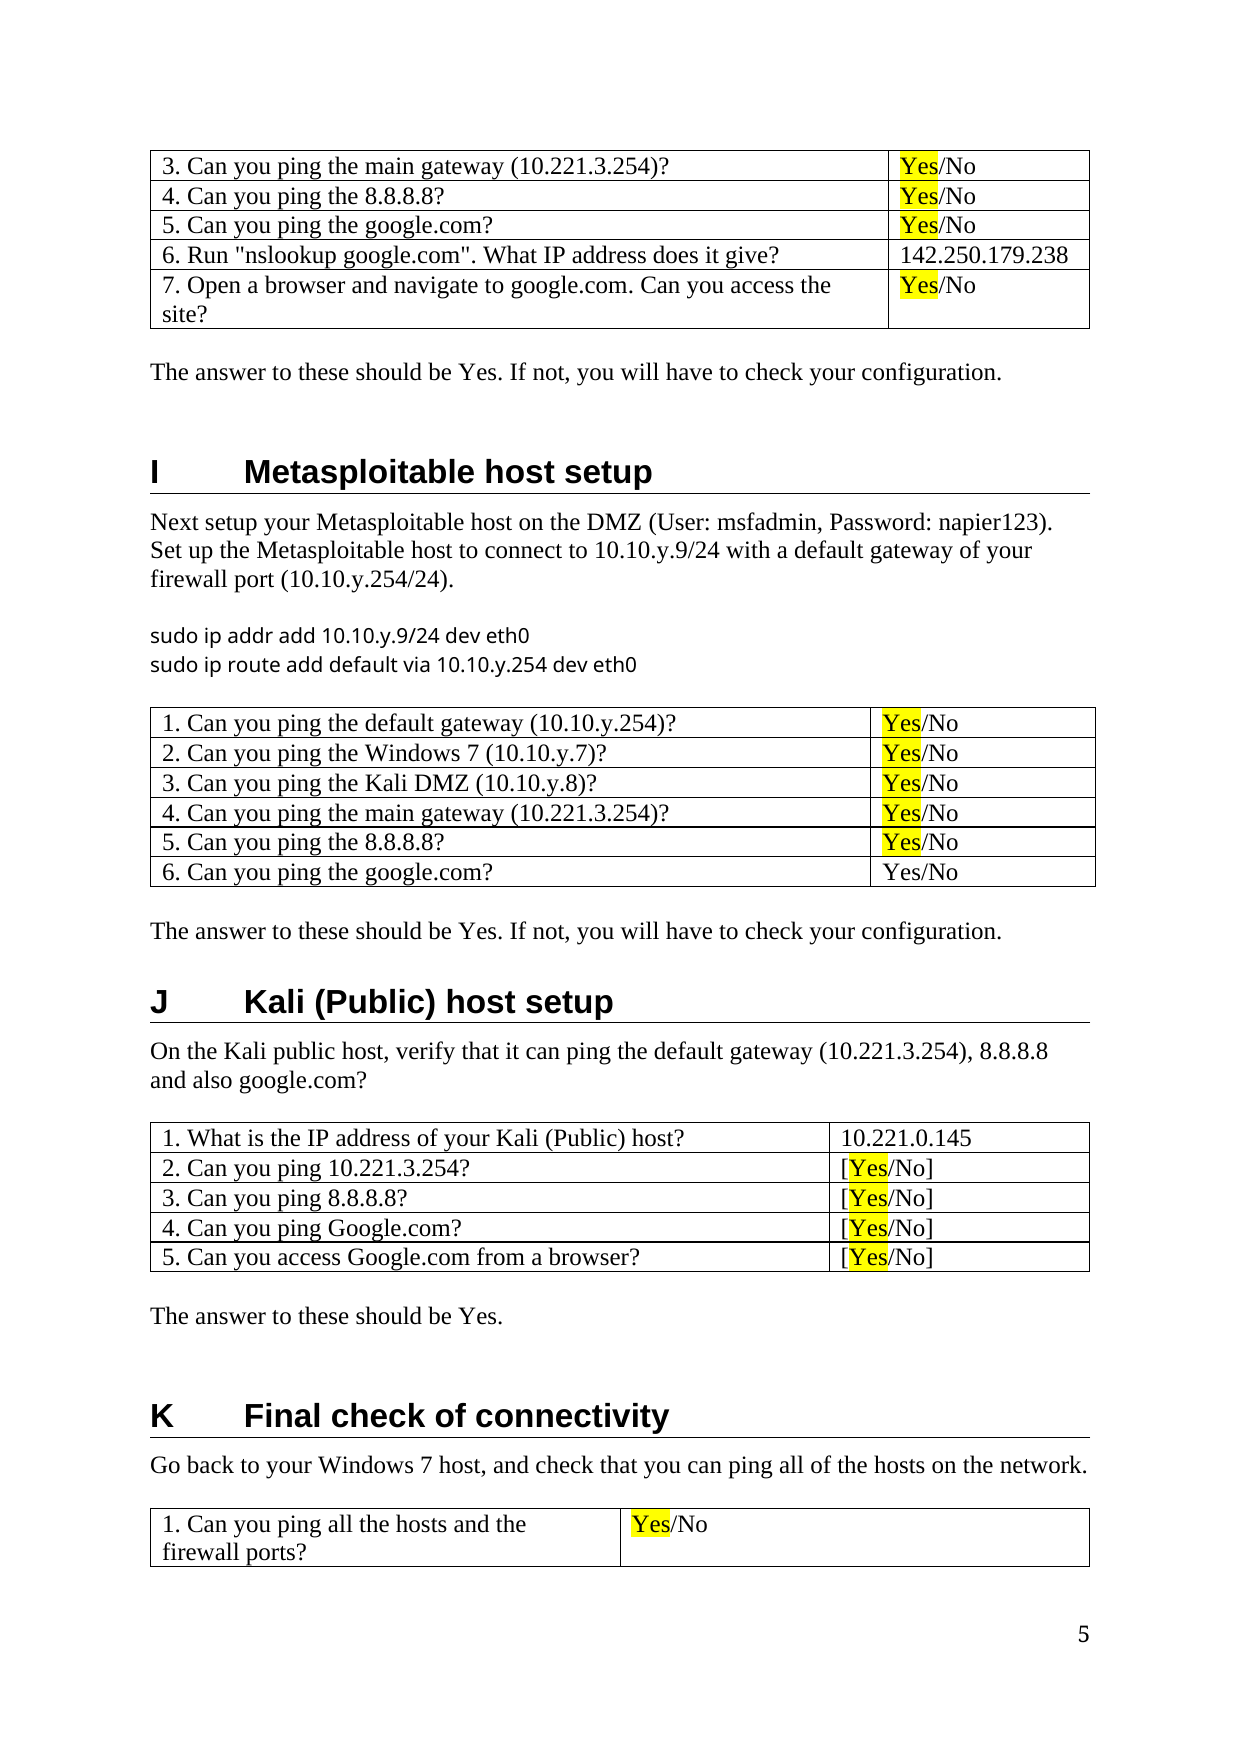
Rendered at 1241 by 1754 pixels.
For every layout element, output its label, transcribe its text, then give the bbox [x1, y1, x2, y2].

text sudo ip addr add 10.10.y.9/24 dev eth0 [150, 622, 1090, 650]
table_header 1. Can you ping all the hosts and the firewall ports? [151, 1509, 620, 1566]
table_cell Yes/No [871, 798, 1095, 826]
subtitle J Kali (Public) host setup [150, 982, 1090, 1022]
table_header Yes/No [871, 708, 1095, 737]
table_cell 3. Can you ping the main gateway (10.221.3.254)? [151, 151, 888, 180]
text Go back to your Windows 7 host, and check that you can ping all of the hosts on the network. [150, 1450, 1090, 1479]
table_cell [Yes/No] [830, 1183, 1089, 1212]
table_cell 3. Can you ping the Kali DMZ (10.10.y.8)? [151, 768, 870, 797]
table_header Yes/No [621, 1509, 1089, 1566]
table_cell [Yes/No] [830, 1213, 1089, 1241]
table_header 1. What is the IP address of your Kali (Public) host? [151, 1123, 829, 1152]
text The answer to these should be Yes. If not, you will have to check your configuration. [150, 357, 1090, 386]
table_cell Yes/No [871, 857, 1095, 886]
table_cell 4. Can you ping the 8.8.8.8? [151, 181, 888, 209]
table_header 1. Can you ping the default gateway (10.10.y.254)? [151, 708, 870, 737]
table_cell 6. Can you ping the google.com? [151, 857, 870, 886]
subtitle I Metasploitable host setup [150, 452, 1090, 493]
text sudo ip route add default via 10.10.y.254 dev eth0 [150, 650, 1090, 678]
table_cell Yes/No [889, 211, 1089, 239]
table_cell Yes/No [889, 181, 1089, 209]
table_cell 3. Can you ping 8.8.8.8? [151, 1183, 829, 1212]
table_cell Yes/No [871, 738, 1095, 767]
table_cell 5. Can you access Google.com from a browser? [151, 1243, 829, 1271]
table_cell 5. Can you ping the 8.8.8.8? [151, 828, 870, 856]
table_cell 6. Run "nslookup google.com". What IP address does it give? [151, 240, 888, 269]
table_cell Yes/No [871, 828, 1095, 856]
subtitle K Final check of connectivity [150, 1396, 1090, 1437]
table_cell 2. Can you ping the Windows 7 (10.10.y.7)? [151, 738, 870, 767]
text On the Kali public host, verify that it can ping the default gateway (10.221.3.254), 8.8.8.8 and also google.com? [150, 1036, 1090, 1093]
text Next setup your Metasploitable host on the DMZ (User: msfadmin, Password: napier123). Set up the Metasploitable host to connect to 10.10.y.9/24 with a default gateway of your firewall port (10.10.y.254/24). [150, 507, 1090, 593]
text The answer to these should be Yes. [150, 1301, 1090, 1330]
table_cell Yes/No [889, 270, 1089, 328]
table_cell Yes/No [889, 151, 1089, 180]
table_cell Yes/No [871, 768, 1095, 797]
table_cell [Yes/No] [830, 1243, 1089, 1271]
table_cell 142.250.179.238 [889, 240, 1089, 269]
table_cell 7. Open a browser and navigate to google.com. Can you access the site? [151, 270, 888, 328]
table_header 10.221.0.145 [830, 1123, 1089, 1152]
table_cell 5. Can you ping the google.com? [151, 211, 888, 239]
text The answer to these should be Yes. If not, you will have to check your configuration. [150, 916, 1090, 944]
table_cell 2. Can you ping 10.221.3.254? [151, 1153, 829, 1182]
table_cell 4. Can you ping the main gateway (10.221.3.254)? [151, 798, 870, 826]
table_cell 4. Can you ping Google.com? [151, 1213, 829, 1241]
table_cell [Yes/No] [830, 1153, 1089, 1182]
